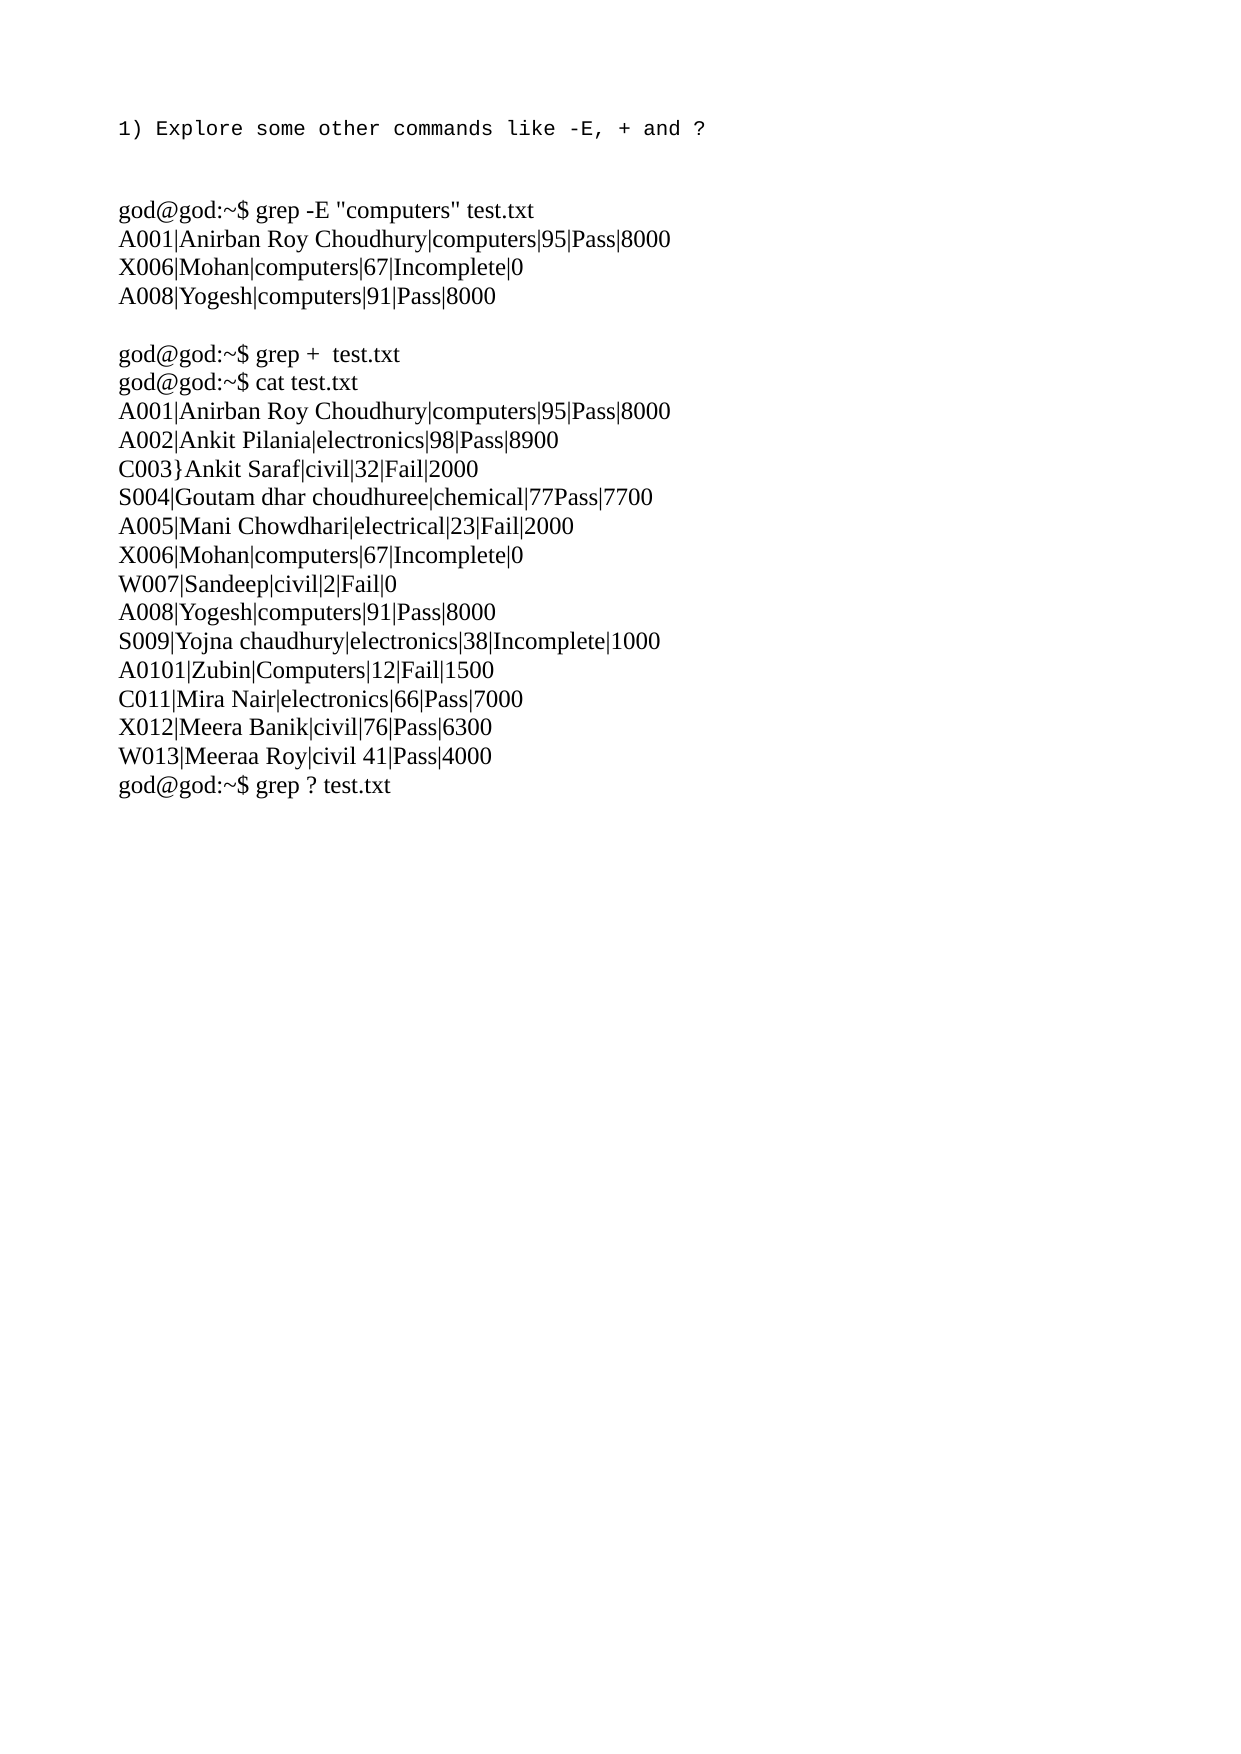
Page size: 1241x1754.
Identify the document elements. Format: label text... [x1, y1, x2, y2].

text god@god:~$ grep ? test.txt [118, 770, 1122, 799]
text A002|Ankit Pilania|electronics|98|Pass|8900 [118, 425, 1122, 454]
text A001|Anirban Roy Choudhury|computers|95|Pass|8000 [118, 224, 1122, 252]
text A008|Yogesh|computers|91|Pass|8000 [118, 281, 1122, 310]
text C011|Mira Nair|electronics|66|Pass|7000 [118, 684, 1122, 712]
text A0101|Zubin|Computers|12|Fail|1500 [118, 655, 1122, 684]
text god@god:~$ grep -E "computers" test.txt [118, 195, 1122, 224]
text god@god:~$ grep + test.txt [118, 339, 1122, 367]
text A008|Yogesh|computers|91|Pass|8000 [118, 597, 1122, 626]
text C003}Ankit Saraf|civil|32|Fail|2000 [118, 454, 1122, 482]
text S009|Yojna chaudhury|electronics|38|Incomplete|1000 [118, 626, 1122, 655]
text W007|Sandeep|civil|2|Fail|0 [118, 569, 1122, 597]
text W013|Meeraa Roy|civil 41|Pass|4000 [118, 741, 1122, 770]
text 1) Explore some other commands like -E, + and ? [118, 118, 1122, 142]
text A001|Anirban Roy Choudhury|computers|95|Pass|8000 [118, 396, 1122, 425]
text A005|Mani Chowdhari|electrical|23|Fail|2000 [118, 511, 1122, 540]
text god@god:~$ cat test.txt [118, 367, 1122, 396]
text X012|Meera Banik|civil|76|Pass|6300 [118, 712, 1122, 741]
text S004|Goutam dhar choudhuree|chemical|77Pass|7700 [118, 482, 1122, 511]
text X006|Mohan|computers|67|Incomplete|0 [118, 252, 1122, 281]
text X006|Mohan|computers|67|Incomplete|0 [118, 540, 1122, 569]
